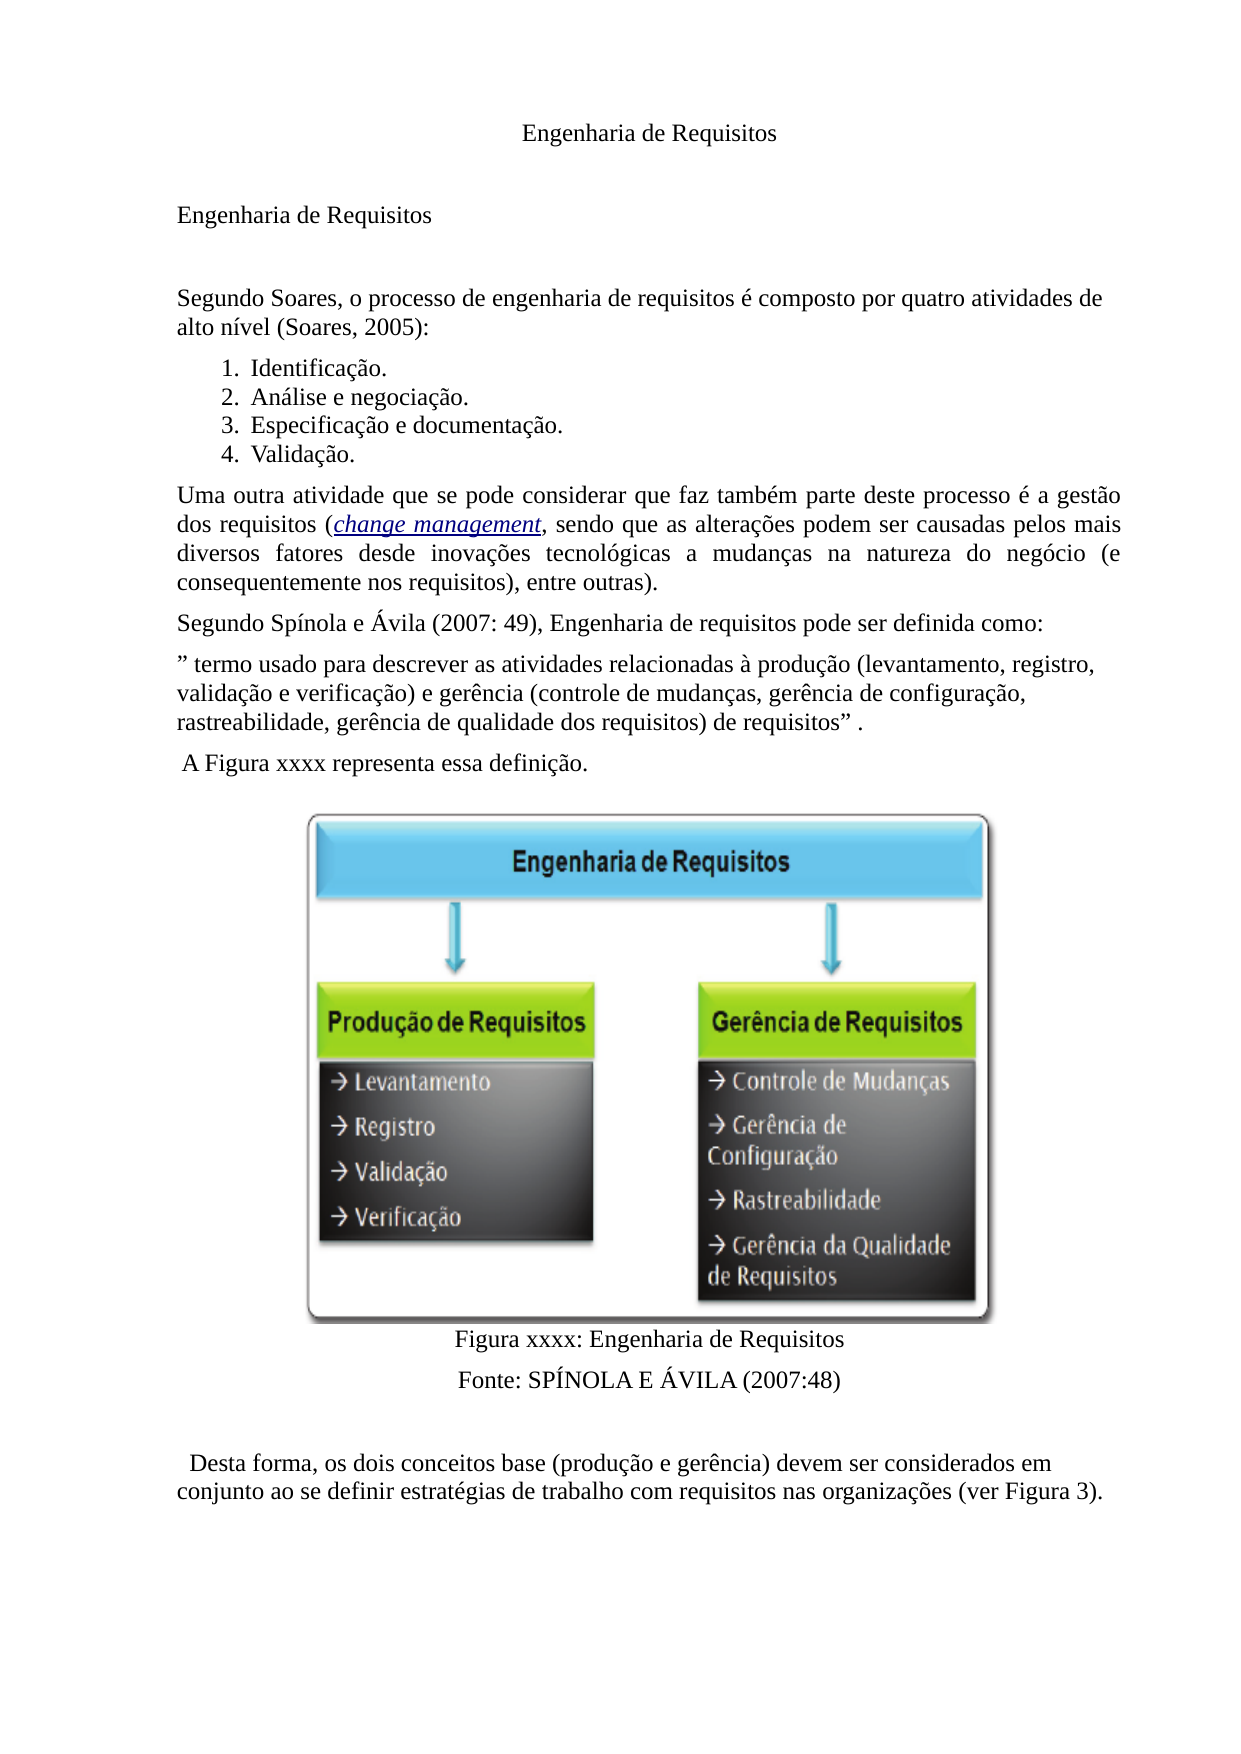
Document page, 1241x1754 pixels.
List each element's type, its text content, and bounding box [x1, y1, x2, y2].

picture [294, 789, 1005, 1324]
list Análise e negociação. [221, 382, 1122, 411]
text Figura xxxx: Engenharia de Requisitos [177, 789, 1122, 1353]
text A Figura xxxx representa essa definição. [177, 748, 1122, 777]
text Segundo Spínola e Ávila (2007: 49), Engenharia de requisitos pode ser definida como: [177, 608, 1122, 637]
text Engenharia de Requisitos [177, 118, 1122, 147]
text ” termo usado para descrever as atividades relacionadas à produção (levantamento, registro, validação e verificação) e gerência (controle de mudanças, gerência de configuração, rastreabilidade, gerência de qualidade dos requisitos) de requisitos” . [177, 649, 1122, 736]
text Segundo Soares, o processo de engenharia de requisitos é composto por quatro atividades de alto nível (Soares, 2005): [177, 283, 1122, 341]
list Validação. [221, 439, 1122, 468]
text Desta forma, os dois conceitos base (produção e gerência) devem ser considerados em conjunto ao se definir estratégias de trabalho com requisitos nas organizações (ver Figura 3). [177, 1448, 1122, 1505]
text Uma outra atividade que se pode considerar que faz também parte deste processo é a gestão dos requisitos (change management, sendo que as alterações podem ser causadas pelos mais diversos fatores desde inovações tecnológicas a mudanças na natureza do negócio (e consequentemente nos requisitos), entre outras). [177, 481, 1122, 596]
list Especificação e documentação. [221, 411, 1122, 439]
list Identificação. [221, 353, 1122, 382]
text Fonte: SPÍNOLA E ÁVILA (2007:48) [177, 1365, 1122, 1394]
text Engenharia de Requisitos [177, 201, 1122, 229]
